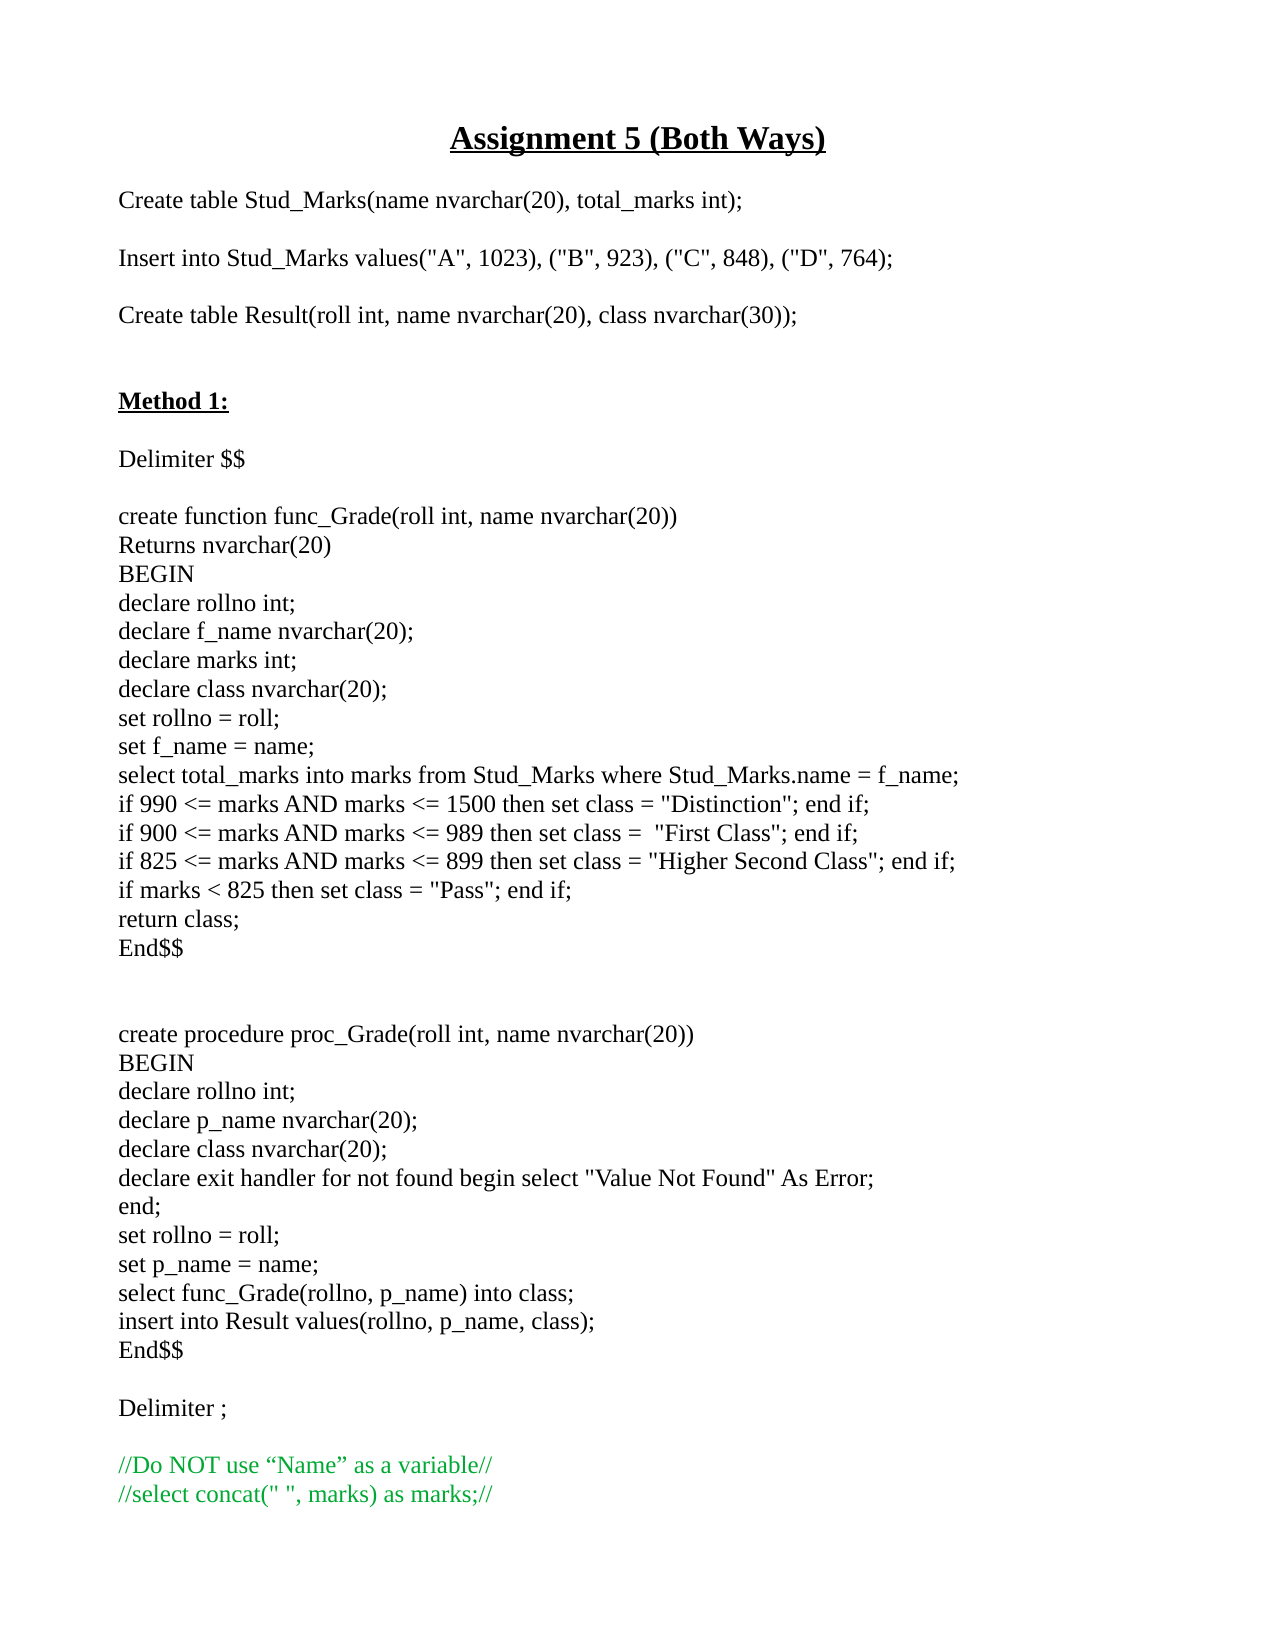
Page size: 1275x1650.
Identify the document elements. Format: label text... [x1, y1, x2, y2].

text if 825 <= marks AND marks <= 899 then set class = "Higher Second Class"; end if; [118, 846, 1157, 875]
text declare rollno int; [118, 588, 1157, 616]
text Method 1: [118, 386, 1157, 415]
text Assignment 5 (Both Ways) [118, 118, 1157, 156]
text declare f_name nvarchar(20); [118, 616, 1157, 645]
text set p_name = name; [118, 1249, 1157, 1278]
text declare p_name nvarchar(20); [118, 1105, 1157, 1134]
text Delimiter ; [118, 1393, 1157, 1421]
text declare class nvarchar(20); [118, 1134, 1157, 1163]
text End$$ [118, 933, 1157, 961]
text declare marks int; [118, 645, 1157, 674]
text if 900 <= marks AND marks <= 989 then set class = "First Class"; end if; [118, 818, 1157, 846]
text //select concat(" ", marks) as marks;// [118, 1479, 1157, 1508]
text create procedure proc_Grade(roll int, name nvarchar(20)) [118, 1019, 1157, 1048]
text Create table Result(roll int, name nvarchar(20), class nvarchar(30)); [118, 300, 1157, 329]
text create function func_Grade(roll int, name nvarchar(20)) [118, 501, 1157, 530]
text declare class nvarchar(20); [118, 674, 1157, 703]
text set rollno = roll; [118, 1220, 1157, 1249]
text select func_Grade(rollno, p_name) into class; [118, 1278, 1157, 1306]
text set rollno = roll; [118, 703, 1157, 731]
text if 990 <= marks AND marks <= 1500 then set class = "Distinction"; end if; [118, 789, 1157, 818]
text Returns nvarchar(20) [118, 530, 1157, 559]
text Insert into Stud_Marks values("A", 1023), ("B", 923), ("C", 848), ("D", 764); [118, 243, 1157, 271]
text End$$ [118, 1335, 1157, 1364]
text declare exit handler for not found begin select "Value Not Found" As Error; [118, 1163, 1157, 1191]
text end; [118, 1191, 1157, 1220]
text set f_name = name; [118, 731, 1157, 760]
text return class; [118, 904, 1157, 933]
text Delimiter $$ [118, 444, 1157, 473]
text //Do NOT use “Name” as a variable// [118, 1450, 1157, 1479]
text Create table Stud_Marks(name nvarchar(20), total_marks int); [118, 185, 1157, 214]
text select total_marks into marks from Stud_Marks where Stud_Marks.name = f_name; [118, 760, 1157, 789]
text BEGIN [118, 1048, 1157, 1076]
text BEGIN [118, 559, 1157, 588]
text insert into Result values(rollno, p_name, class); [118, 1306, 1157, 1335]
text if marks < 825 then set class = "Pass"; end if; [118, 875, 1157, 904]
text declare rollno int; [118, 1076, 1157, 1105]
